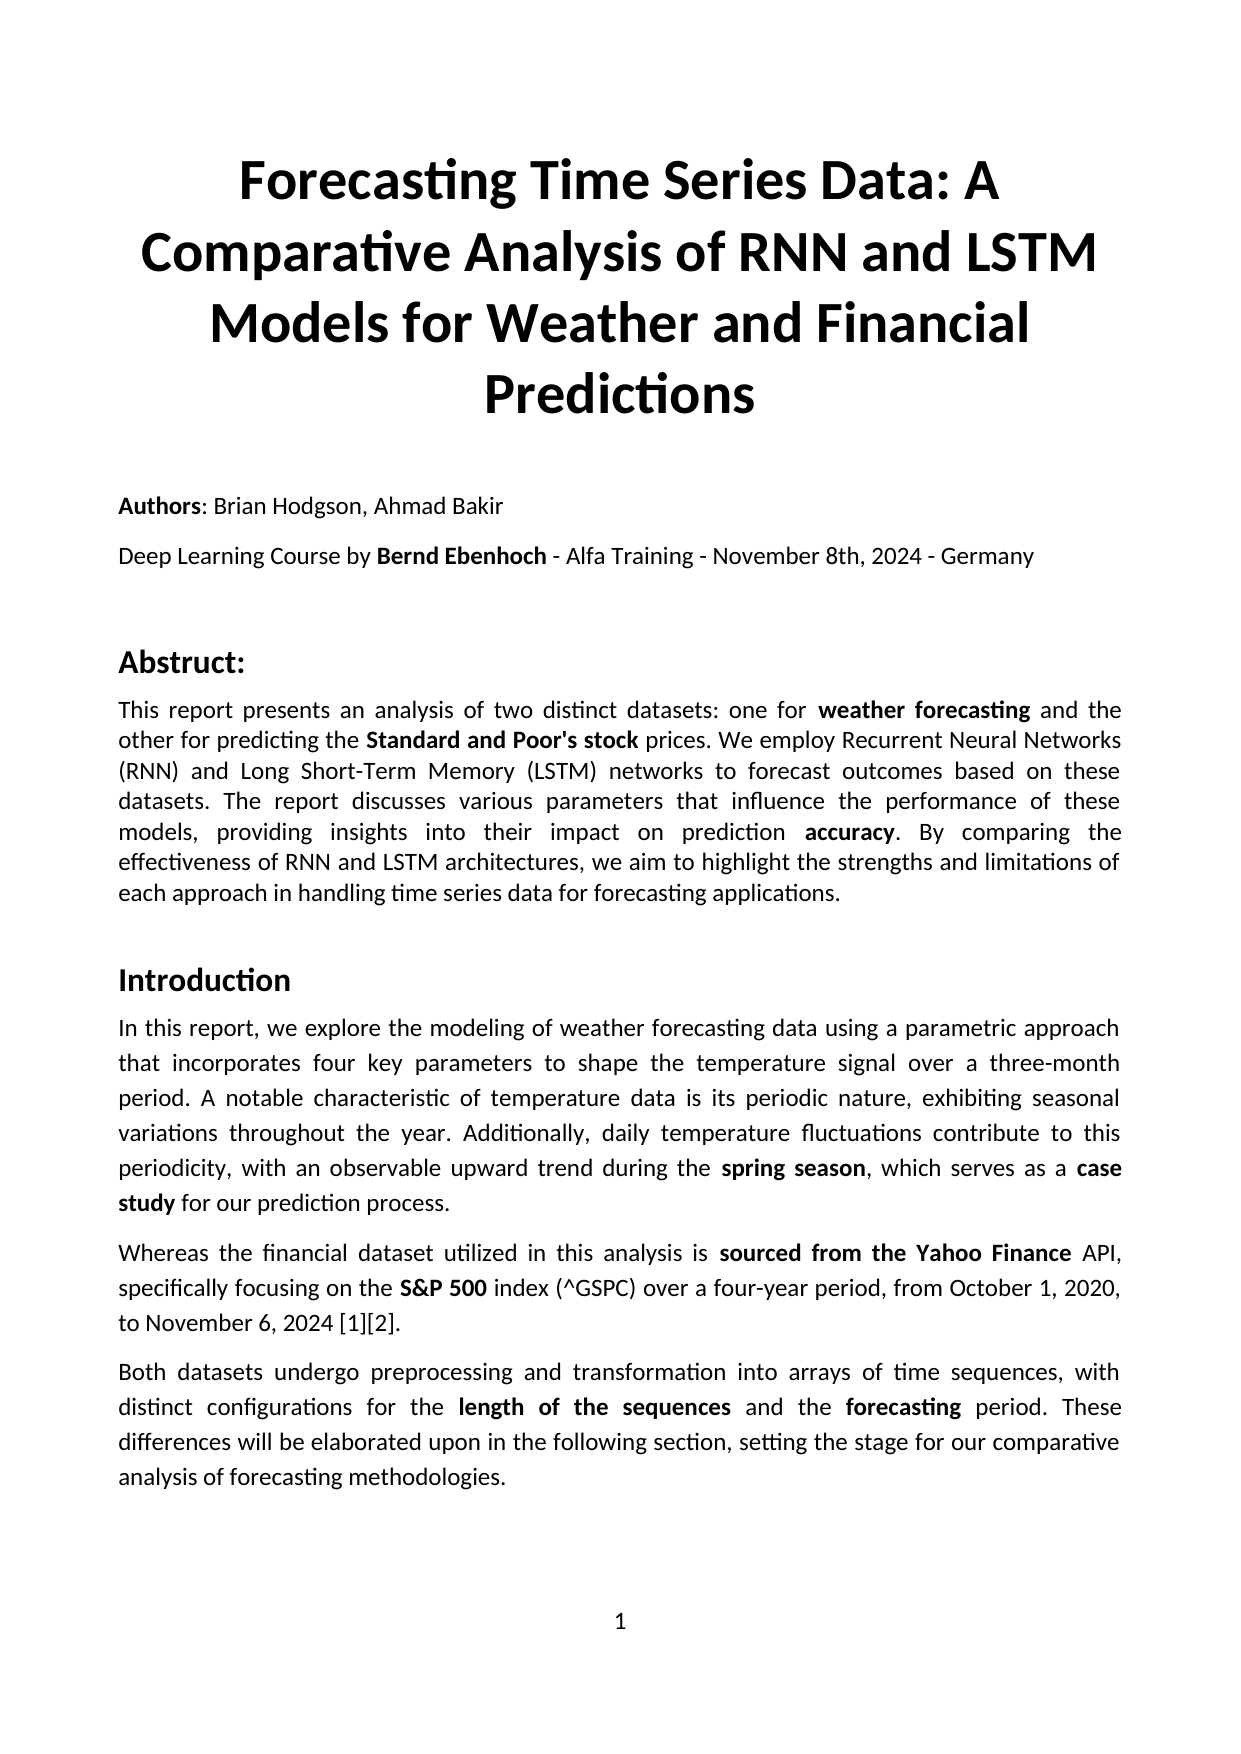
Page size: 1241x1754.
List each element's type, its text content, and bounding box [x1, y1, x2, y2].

text Both datasets undergo preprocessing and transformation into arrays of time sequences, with distinct configurations for the length of the sequences and the forecasting period. These differences will be elaborated upon in the following section, setting the stage for our comparative analysis of forecasting methodologies. [118, 1356, 1122, 1492]
text Whereas the financial dataset utilized in this analysis is sourced from the Yahoo Finance API, specifically focusing on the S&P 500 index (^GSPC) over a four-year period, from October 1, 2020, to November 6, 2024 [1][2]. [118, 1237, 1122, 1337]
text Deep Learning Course by Bernd Ebenhoch - Alfa Training - November 8th, 2024 - Germany [118, 540, 1122, 570]
text This report presents an analysis of two distinct datasets: one for weather forecasting and the other for predicting the Standard and Poor's stock prices. We employ Recurrent Neural Networks (RNN) and Long Short-Term Memory (LSTM) networks to forecast outcomes based on these datasets. The report discusses various parameters that influence the performance of these models, providing insights into their impact on prediction accuracy. By comparing the effectiveness of RNN and LSTM architectures, we aim to highlight the strengths and limitations of each approach in handling time series data for forecasting applications. [118, 694, 1122, 908]
text Authors: Brian Hodgson, Ahmad Bakir [118, 490, 1122, 521]
title Forecasting Time Series Data: A Comparative Analysis of RNN and LSTM Models for Weather and Financial Predictions [118, 143, 1122, 428]
subtitle Introduction [118, 959, 1122, 1000]
text In this report, we explore the modeling of weather forecasting data using a parametric approach that incorporates four key parameters to shape the temperature signal over a three-month period. A notable characteristic of temperature data is its periodic nature, exhibiting seasonal variations throughout the year. Additionally, daily temperature fluctuations contribute to this periodicity, with an observable upward trend during the spring season, which serves as a case study for our prediction process. [118, 1012, 1122, 1218]
subtitle Abstruct: [118, 641, 1122, 681]
